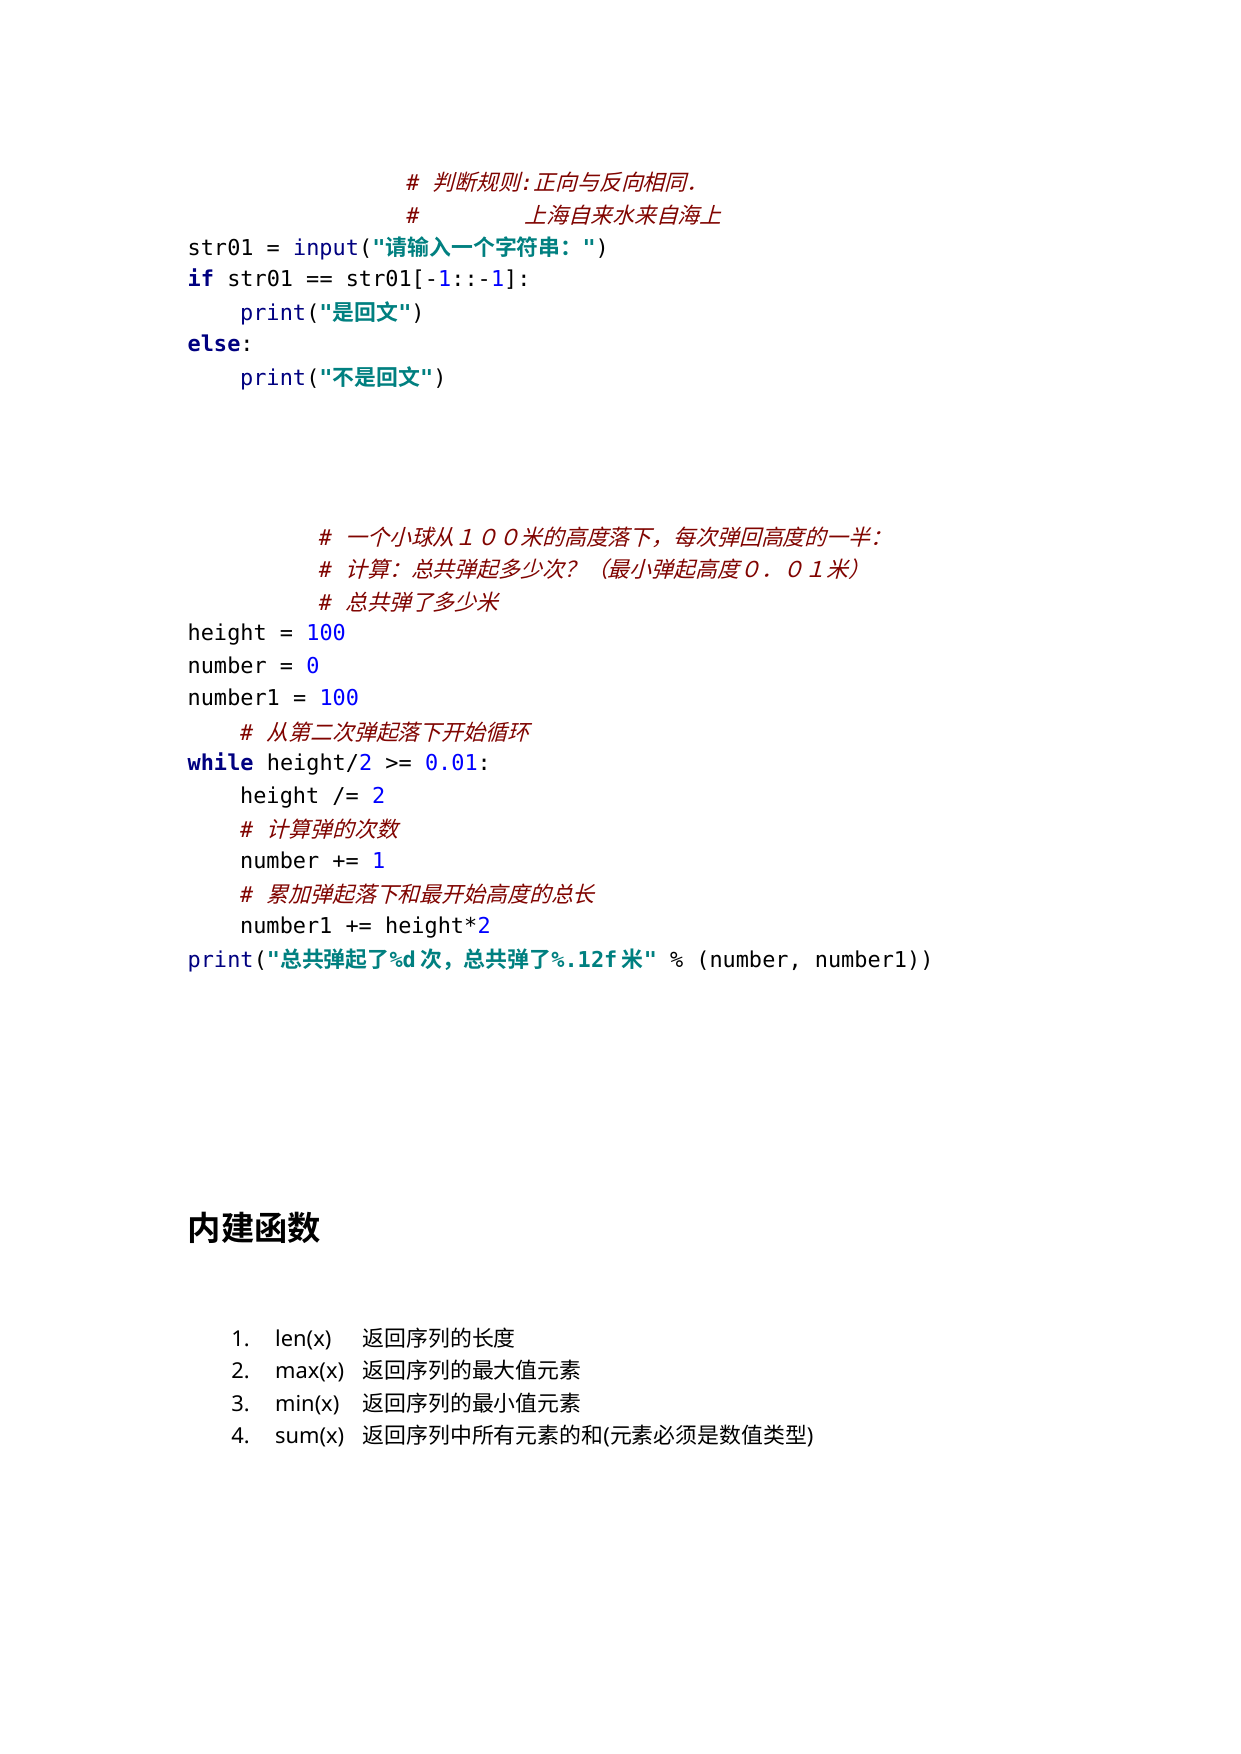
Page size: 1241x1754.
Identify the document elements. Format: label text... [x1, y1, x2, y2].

list sum(x) 返回序列中所有元素的和(元素必须是数值类型) [231, 1418, 1053, 1451]
text number = 0 [187, 649, 1053, 682]
text print("总共弹起了%d次，总共弹了%.12f米" % (number, number1)) [187, 942, 1053, 974]
text # 计算弹的次数 [187, 812, 1053, 844]
list max(x) 返回序列的最大值元素 [231, 1353, 1053, 1386]
text else: [187, 327, 1053, 360]
text number += 1 [187, 844, 1053, 877]
text # 从第二次弹起落下开始循环 [187, 714, 1053, 747]
text # 上海自来水来自海上 [187, 197, 1053, 230]
text print("是回文") [187, 295, 1053, 327]
text height = 100 [187, 617, 1053, 649]
list len(x) 返回序列的长度 [231, 1321, 1053, 1353]
text if str01 == str01[-1::-1]: [187, 262, 1053, 295]
text str01 = input("请输入一个字符串：") [187, 230, 1053, 262]
text # 一个小球从１００米的高度落下，每次弹回高度的一半： [319, 519, 1053, 552]
list min(x) 返回序列的最小值元素 [231, 1386, 1053, 1418]
subtitle 内建函数 [187, 1193, 1053, 1258]
text # 累加弹起落下和最开始高度的总长 [187, 877, 1053, 909]
text # 总共弹了多少米 [187, 584, 1053, 617]
text number1 = 100 [187, 682, 1053, 714]
text height /= 2 [187, 779, 1053, 812]
text number1 += height*2 [187, 909, 1053, 942]
text print("不是回文") [187, 360, 1053, 392]
text # 判断规则:正向与反向相同． [187, 165, 1053, 197]
text while height/2 >= 0.01: [187, 747, 1053, 779]
text # 计算：总共弹起多少次？（最小弹起高度０．０１米） [187, 552, 1053, 584]
